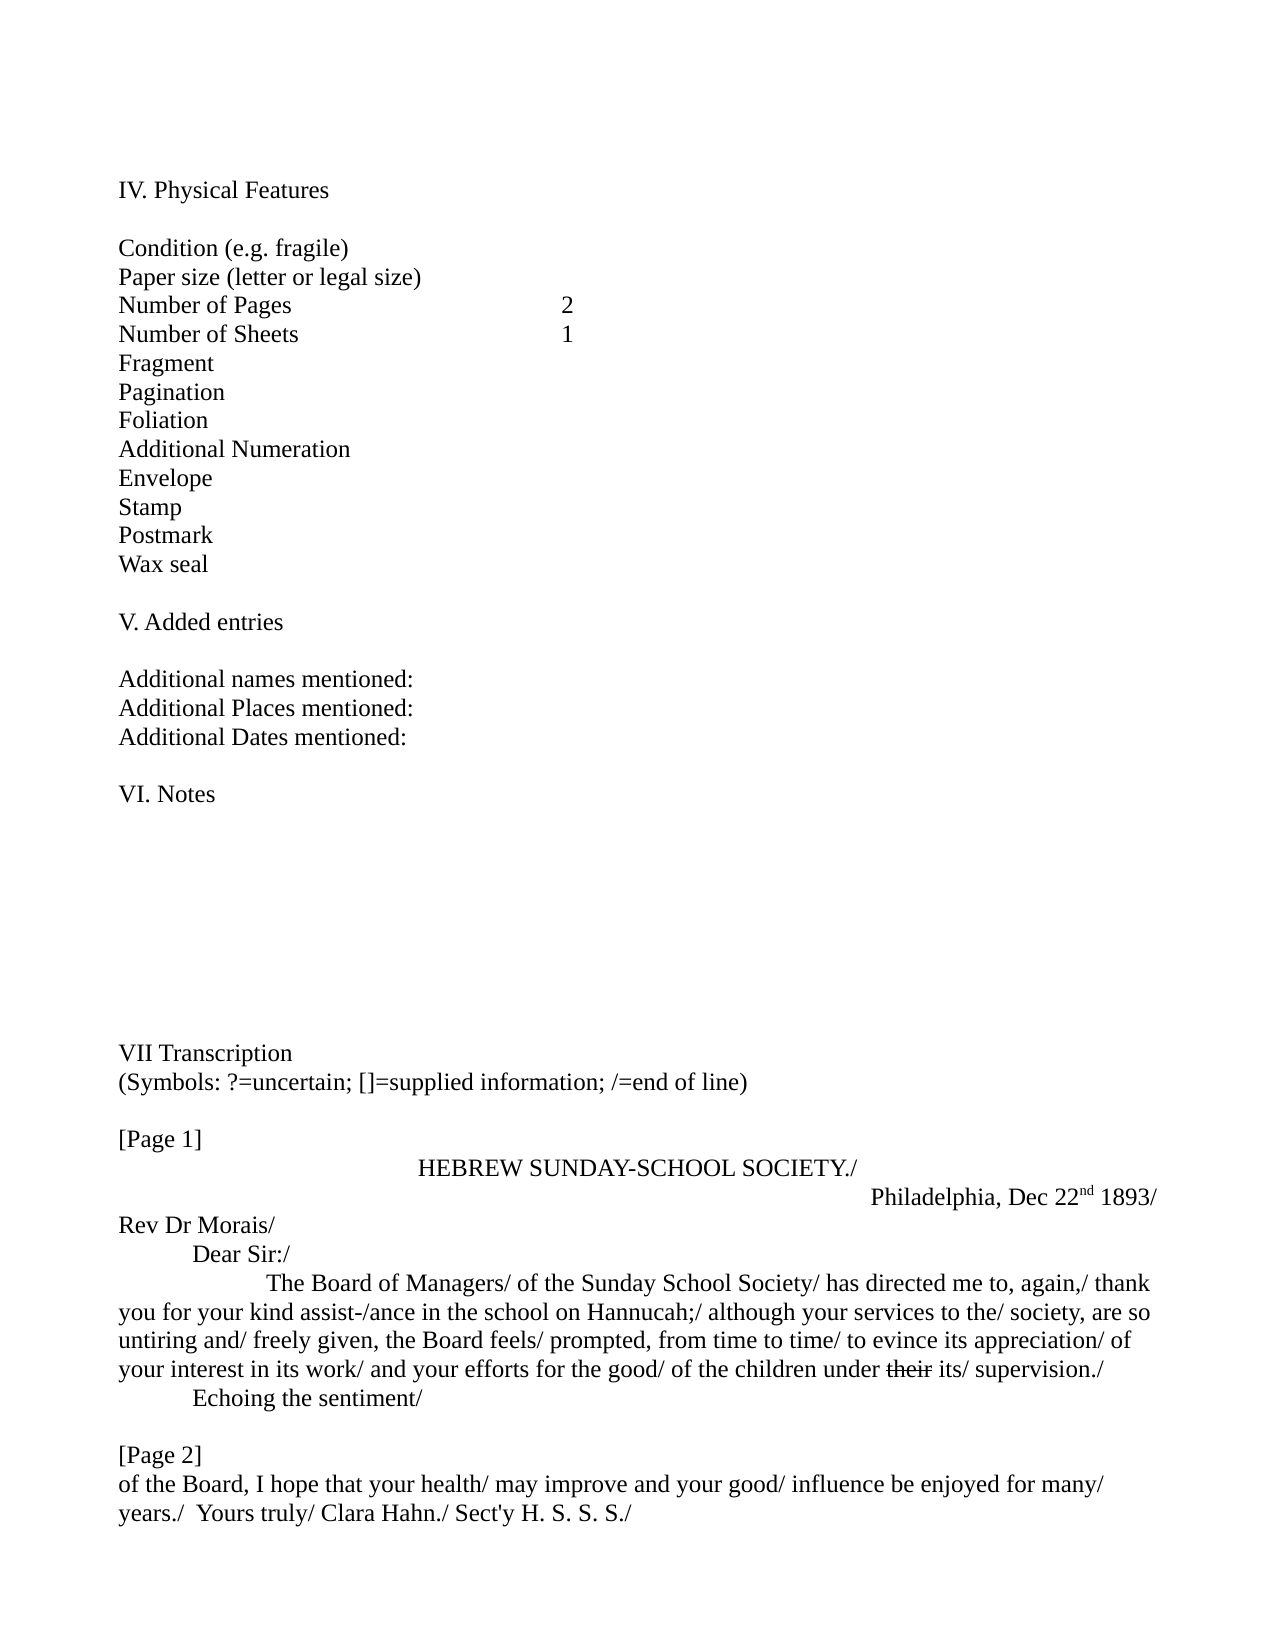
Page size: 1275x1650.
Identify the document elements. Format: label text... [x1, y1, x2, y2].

text of the Board, I hope that your health/ may improve and your good/ influence be enjoyed for many/ years./ Yours truly/ Clara Hahn./ Sect'y H. S. S. S./ [118, 1469, 1157, 1527]
text Condition (e.g. fragile) [118, 233, 1157, 262]
text Fragment [118, 348, 1157, 377]
text [Page 2] [118, 1441, 1157, 1469]
text The Board of Managers/ of the Sunday School Society/ has directed me to, again,/ thank you for your kind assist-/ance in the school on Hannucah;/ although your services to the/ society, are so untiring and/ freely given, the Board feels/ prompted, from time to time/ to evince its appreciation/ of your interest in its work/ and your efforts for the good/ of the children under their its/ supervision./ [118, 1268, 1157, 1383]
text Wax seal [118, 549, 1157, 578]
text Pagination [118, 377, 1157, 406]
text Additional Dates mentioned: [118, 722, 1157, 751]
text VI. Notes [118, 779, 1157, 808]
text [Page 1] [118, 1124, 1157, 1153]
text Foliation [118, 406, 1157, 434]
text Additional Numeration [118, 434, 1157, 463]
text Number of Pages 2 [118, 291, 1157, 319]
text Stamp [118, 492, 1157, 521]
text Paper size (letter or legal size) [118, 262, 1157, 291]
text V. Added entries [118, 607, 1157, 636]
text VII Transcription [118, 1038, 1157, 1067]
text (Symbols: ?=uncertain; []=supplied information; /=end of line) [118, 1067, 1157, 1096]
text Envelope [118, 463, 1157, 492]
text Additional Places mentioned: [118, 693, 1157, 722]
text Postma rk [118, 521, 1157, 549]
text IV. Physical Features [118, 176, 1157, 204]
text Additional names mentioned: [118, 664, 1157, 693]
text Dear Sir:/ [118, 1239, 1157, 1268]
text Rev Dr Morais/ [118, 1211, 1157, 1239]
text Philadelphia, Dec 22nd 1893/ [118, 1182, 1157, 1211]
text Echoing the sentiment/ [118, 1383, 1157, 1412]
text Number of Sheets 1 [118, 319, 1157, 348]
text HEBREW SUNDAY-SCHOOL SOCIETY./ [118, 1153, 1157, 1182]
